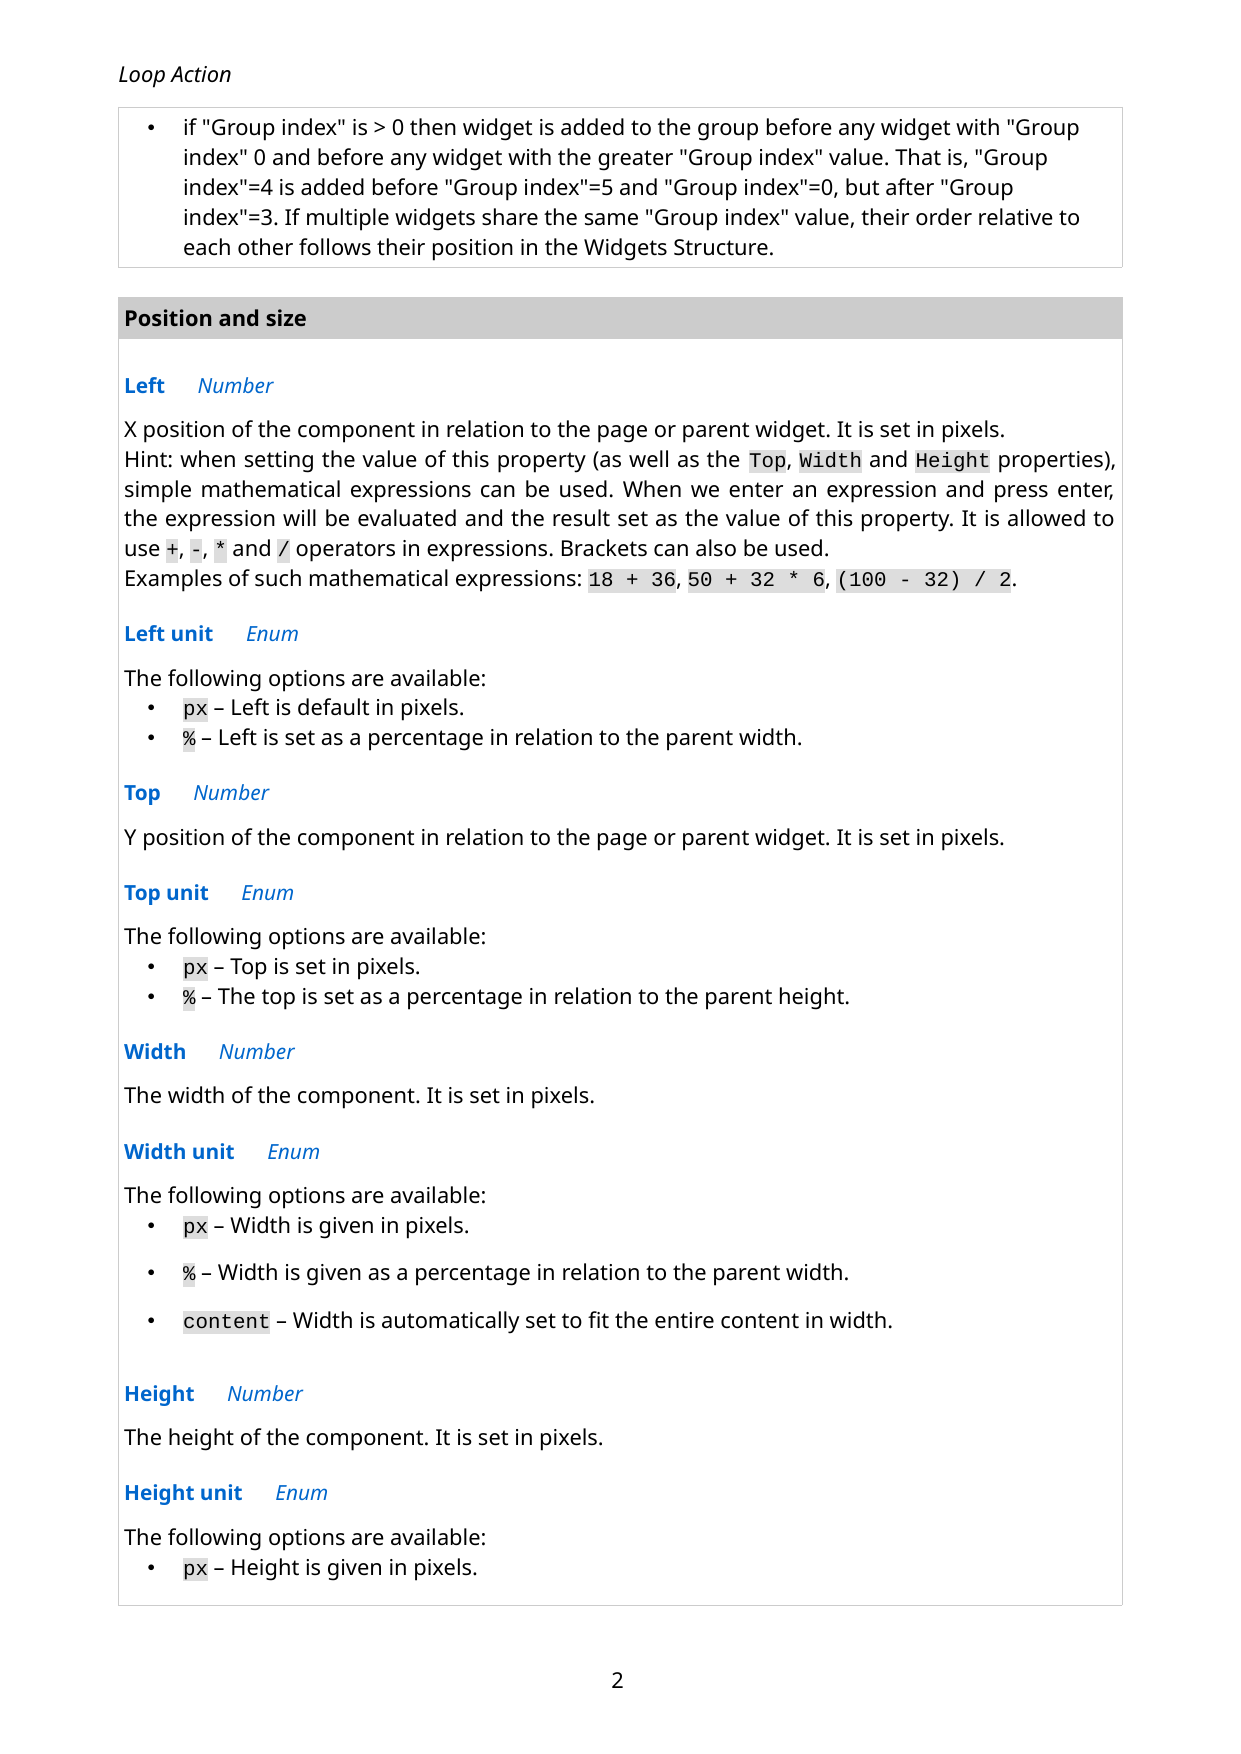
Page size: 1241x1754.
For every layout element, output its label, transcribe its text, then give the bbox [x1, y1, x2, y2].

table_cell Left Number X position of the component in relation to the page or parent widget. It is set in pixels. Hint: when setting the value of this property (as well as the Top, Width and Height properties), simple mathematical expressions can be used. When we enter an expression and press enter, the expression will be evaluated and the result set as the value of this property. It is allowed to use +, -, * and / operators in expressions. Brackets can also be used. Examples of such mathematical expressions: 18 + 36, 50 + 32 * 6, (100 - 32) / 2. Left unit Enum The following options are available: px – Left is default in pixels. % – Left is set as a percentage in relation to the parent width. Top Number Y position of the component in relation to the page or parent widget. It is set in pixels. Top unit Enum The following options are available: px – Top is set in pixels. % – The top is set as a percentage in relation to the parent height. Width Number The width of the component. It is set in pixels. Width unit Enum The following options are available: px – Width is given in pixels. % – Width is given as a percentage in relation to the parent width. content – Width is automatically set to fit the entire content in width. Height Number The height of the component. It is set in pixels. Height unit Enum The following options are available: px – Height is given in pixels. % – Height is given as a percentage in relation to the parent height. content – Height is automatically set to fit the entire content in height. Absolute pos. String The absolute position of the component in relation to the page. This property is read-only. Align and distribute Any Alignment icons and component distribution. Alignment icons appear when two or more components are selected, and distribution icons appear when three or more components are selected. Center widget Any Icons for horizontal and vertical centering of widgets within a page or parent widget. [119, 339, 1122, 1605]
table_cell Name String Widget name. We reference the Widget within the project by its name, for example in the LVGL action. For each Widget, we must choose a unique name within the entire project. This field is optional and does not need to be set if we do not need to reference the Widget. Group ObjectReference The name of the input group this widget belongs to. Group index Number Defines the order of widgets within group. This is similar to tabindex (link) in HTML: if "Group index" is 0 then group order is the same as in Widgets Structure if "Group index" is > 0 then widget is added to the group before any widget with "Group index" 0 and before any widget with the greater "Group index" value. That is, "Group index"=4 is added before "Group index"=5 and "Group index"=0, but after "Group index"=3. If multiple widgets share the same "Group index" value, their order relative to each other follows their position in the Widgets Structure. [119, 108, 1122, 267]
table_header Position and size [119, 298, 1122, 338]
